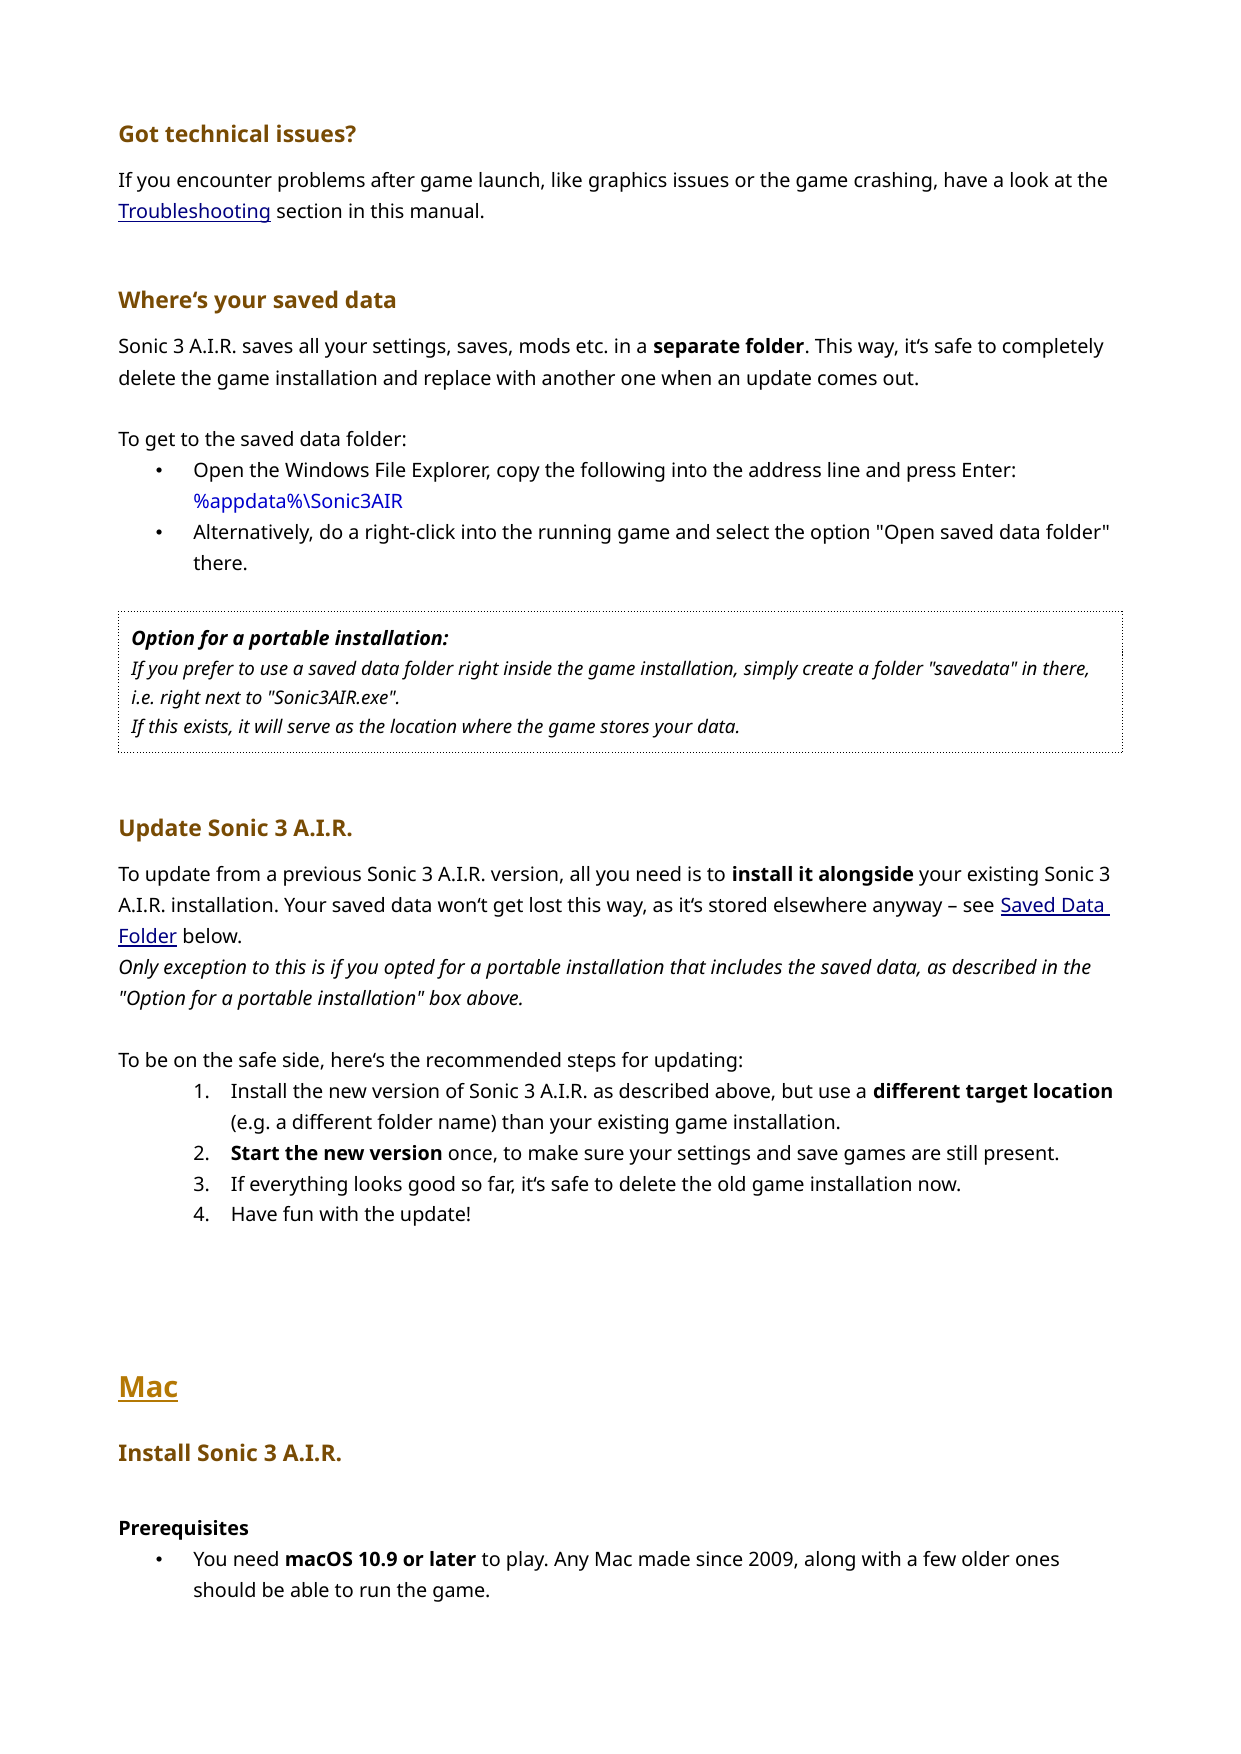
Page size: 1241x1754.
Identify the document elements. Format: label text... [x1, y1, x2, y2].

list Alternatively, do a right-click into the running game and select the option "Open saved data folder" there. [156, 518, 1122, 576]
text To get to the saved data folder: [118, 426, 1122, 453]
list Open the Windows File Explorer, copy the following into the address line and press Enter: %appdata%\Sonic3AIR [156, 457, 1122, 514]
text To update from a previous Sonic 3 A.I.R. version, all you need is to install it alongside your existing Sonic 3 A.I.R. installation. Your saved data won‘t get lost this way, as it‘s stored elsewhere anyway – see Saved Data Folder below. Only exception to this is if you opted for a portable installation that includes the saved data, as described in the "Option for a portable installation" box above. [118, 860, 1122, 1011]
list You need macOS 10.9 or later to play. Any Mac made since 2009, along with a few older ones should be able to run the game. [156, 1545, 1122, 1603]
text Option for a portable installation: [118, 611, 1122, 642]
text If you prefer to use a saved data folder right inside the game installation, simply create a folder "savedata" in there, i.e. right next to "Sonic3AIR.exe". If this exists, it will serve as the location where the game stores your data. [118, 642, 1122, 752]
list If everything looks good so far, it‘s safe to delete the old game installation now. [193, 1170, 1122, 1197]
text Prerequisites [118, 1514, 1122, 1541]
list Start the new version once, to make sure your settings and save games are still present. [193, 1139, 1122, 1166]
subtitle Update Sonic 3 A.I.R. [118, 812, 1122, 843]
subtitle Mac [118, 1366, 1122, 1406]
list Install the new version of Sonic 3 A.I.R. as described above, but use a different target location (e.g. a different folder name) than your existing game installation. [193, 1077, 1122, 1135]
subtitle Where‘s your saved data [118, 284, 1122, 316]
text Sonic 3 A.I.R. saves all your settings, saves, mods etc. in a separate folder. This way, it‘s safe to completely delete the game installation and replace with another one when an update comes out. [118, 333, 1122, 422]
text If you encounter problems after game launch, like graphics issues or the game crashing, have a look at the Troubleshooting section in this manual. [118, 167, 1122, 224]
text To be on the safe side, here‘s the recommended steps for updating: [118, 1046, 1122, 1073]
list Have fun with the update! [193, 1201, 1122, 1228]
subtitle Got technical issues? [118, 118, 1122, 149]
subtitle Install Sonic 3 A.I.R. [118, 1437, 1122, 1468]
